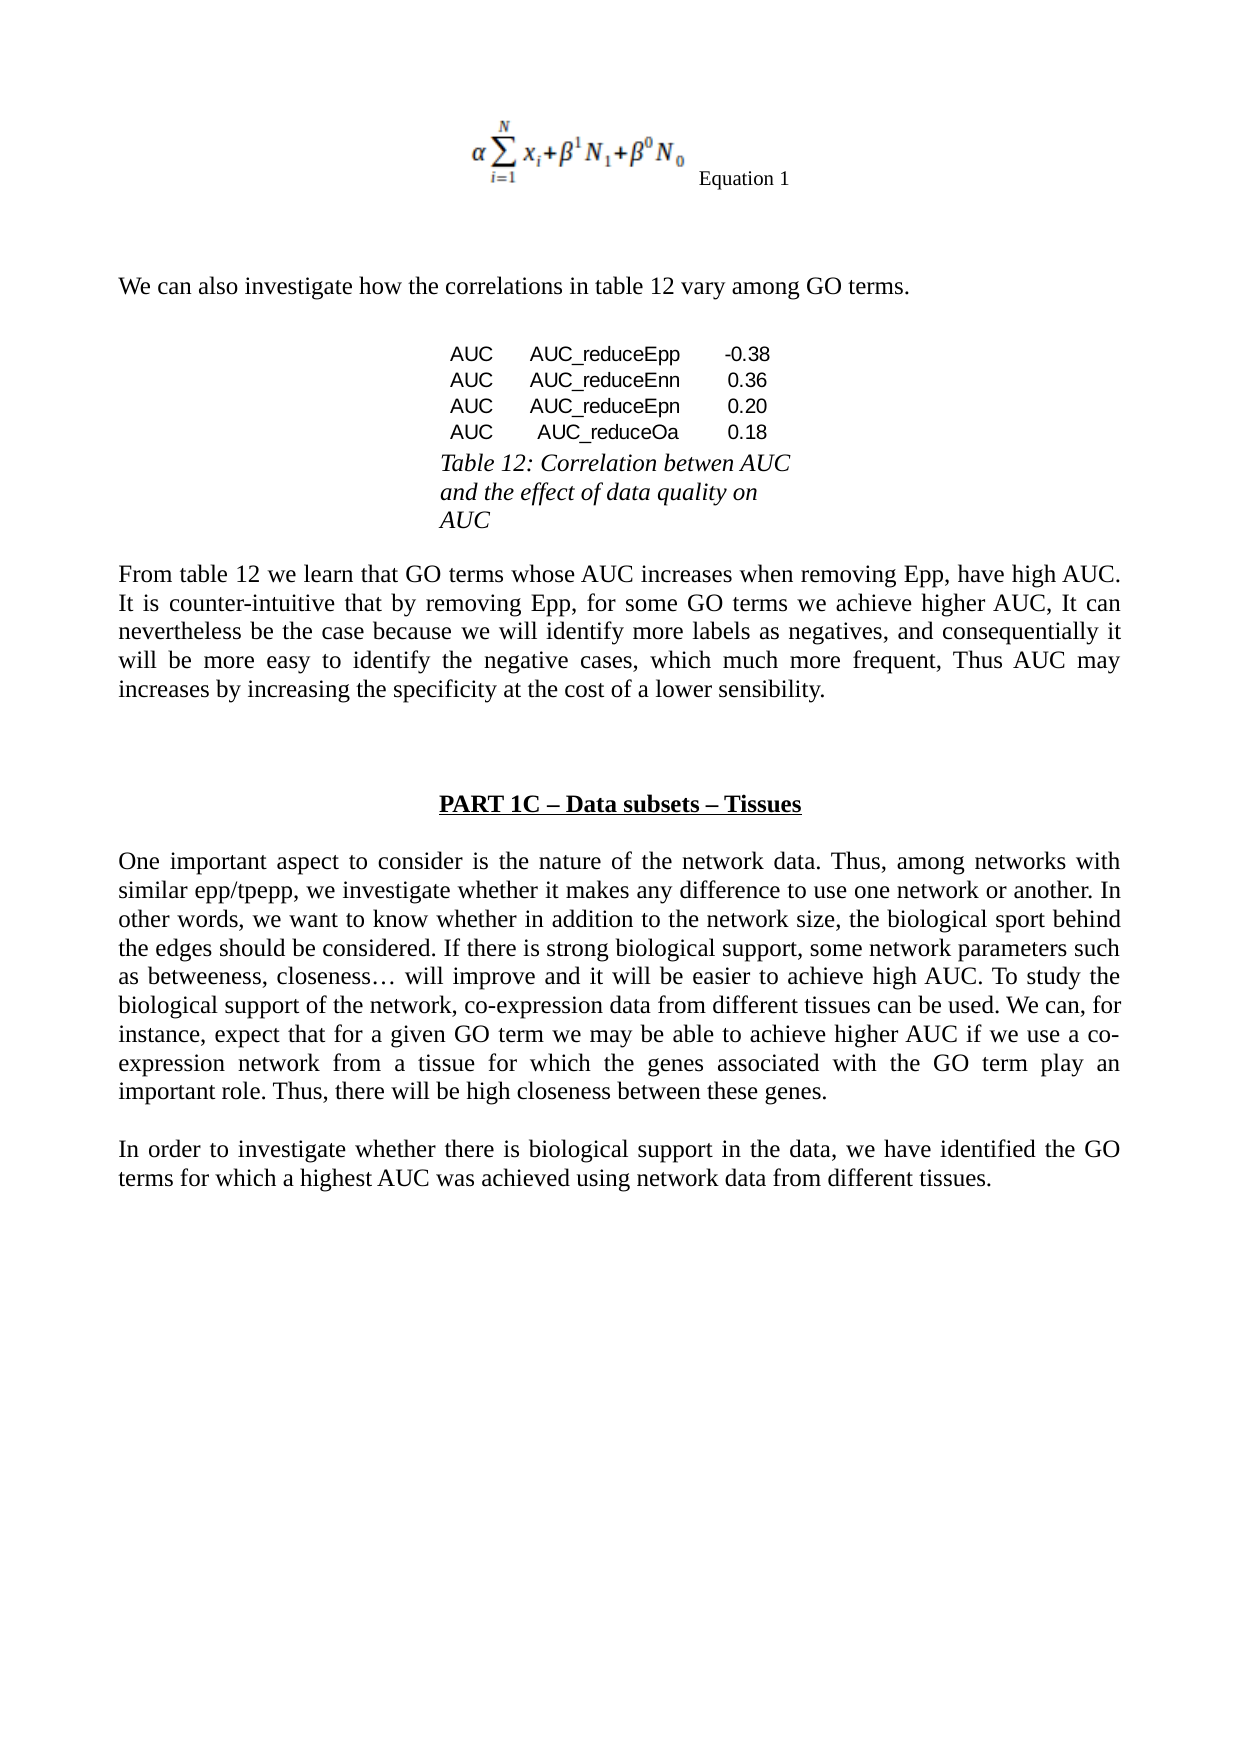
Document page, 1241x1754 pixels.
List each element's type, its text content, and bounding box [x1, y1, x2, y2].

text PART 1C – Data subsets – Tissues [118, 789, 1122, 818]
text From table 12 we learn that GO terms whose AUC increases when removing Epp, have high AUC. It is counter-intuitive that by removing Epp, for some GO terms we achieve higher AUC, It can nevertheless be the case because we will identify more labels as negatives, and consequentially it will be more easy to identify the negative cases, which much more frequent, Thus AUC may increases by increasing the specificity at the cost of a lower sensibility. [118, 559, 1122, 703]
picture [466, 118, 689, 186]
text Equation 1 [118, 118, 1122, 190]
text In order to investigate whether there is biological support in the data, we have identified the GO terms for which a highest AUC was achieved using network data from different tissues. [118, 1134, 1122, 1191]
text Table 12: Correlation betwen AUC and the effect of data quality on AUC [440, 341, 801, 534]
text We can also investigate how the correlations in table 12 vary among GO terms. [118, 271, 1122, 300]
text One important aspect to consider is the nature of the network data. Thus, among networks with similar epp/tpepp, we investigate whether it makes any difference to use one network or another. In other words, we want to know whether in addition to the network size, the biological sport behind the edges should be considered. If there is strong biological support, some network parameters such as betweeness, closeness… will improve and it will be easier to achieve high AUC. To study the biological support of the network, co-expression data from different tissues can be used. We can, for instance, expect that for a given GO term we may be able to achieve higher AUC if we use a co-expression network from a tissue for which the genes associated with the GO term play an important role. Thus, there will be high closeness between these genes. [118, 846, 1122, 1105]
